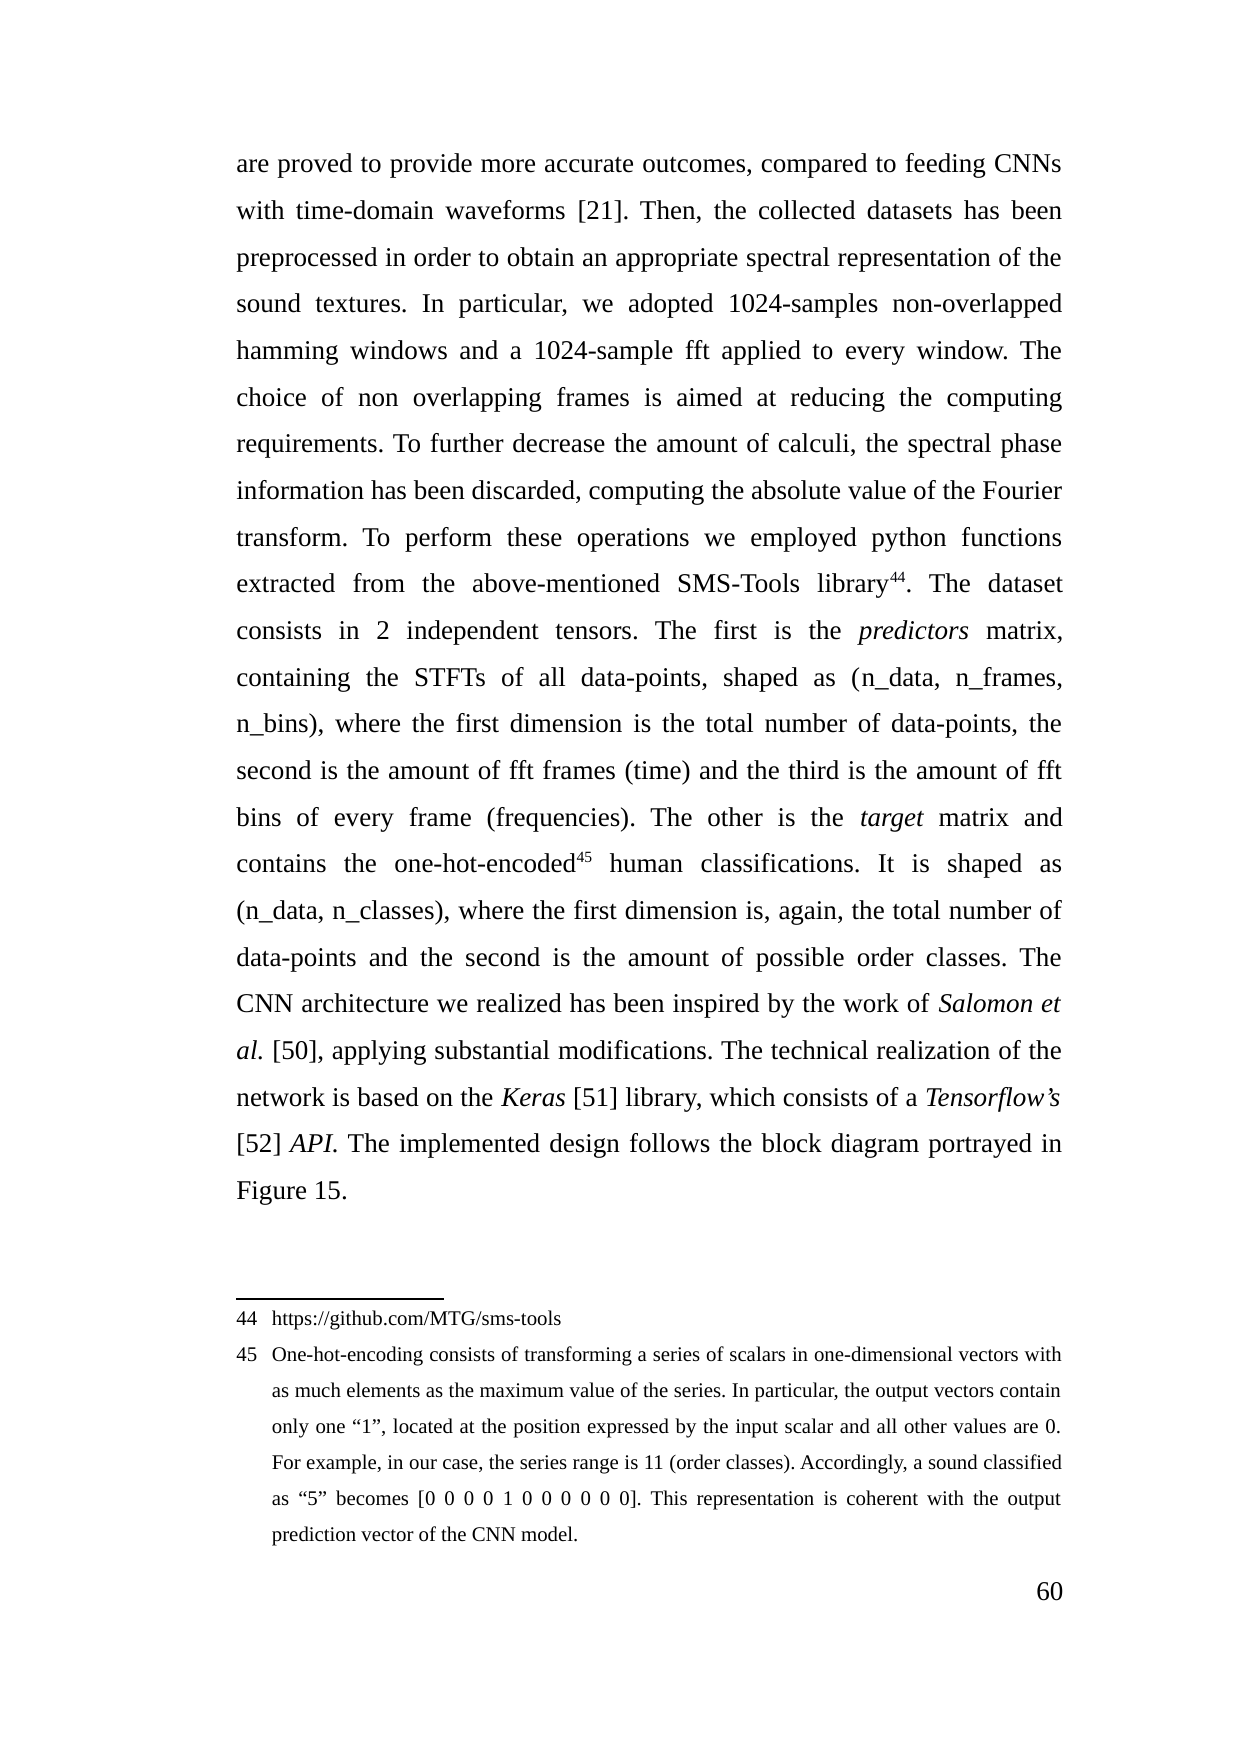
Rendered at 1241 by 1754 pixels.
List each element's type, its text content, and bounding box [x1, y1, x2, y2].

text One-hot-encoding consists of transforming a series of scalars in one-dimensional vectors with as much elements as the maximum value of the series. In particular, the output vectors contain only one “1”, located at the position expressed by the input scalar and all other values are 0. For example, in our case, the series range is 11 (order classes). Accordingly, a sound classified as “5” becomes [0 0 0 0 1 0 0 0 0 0 0]. This representation is coherent with the output prediction vector of the CNN model. [236, 1341, 1063, 1546]
text are proved to provide more accurate outcomes, compared to feeding CNNs with time-domain waveforms [21]. Then, the collected datasets has been preprocessed in order to obtain an appropriate spectral representation of the sound textures. In particular, we adopted 1024-samples non-overlapped hamming windows and a 1024-sample fft applied to every window. The choice of non overlapping frames is aimed at reducing the computing requirements. To further decrease the amount of calculi, the spectral phase information has been discarded, computing the absolute value of the Fourier transform. To perform these operations we employed python functions extracted from the above-mentioned SMS-Tools library. The dataset consists in 2 independent tensors. The first is the predictors matrix, containing the STFTs of all data-points, shaped as (n_data, n_frames, n_bins), where the first dimension is the total number of data-points, the second is the amount of fft frames (time) and the third is the amount of fft bins of every frame (frequencies). The other is the target matrix and contains the one-hot-encoded human classifications. It is shaped as (n_data, n_classes), where the first dimension is, again, the total number of data-points and the second is the amount of possible order classes. The CNN architecture we realized has been inspired by the work of Salomon et al. [50], applying substantial modifications. The technical realization of the network is based on the Keras [51] library, which consists of a Tensorflow’s [52] API. The implemented design follows the block diagram portrayed in Figure 15. [236, 148, 1063, 1205]
text https://github.com/MTG/sms-tools [236, 1305, 1063, 1329]
